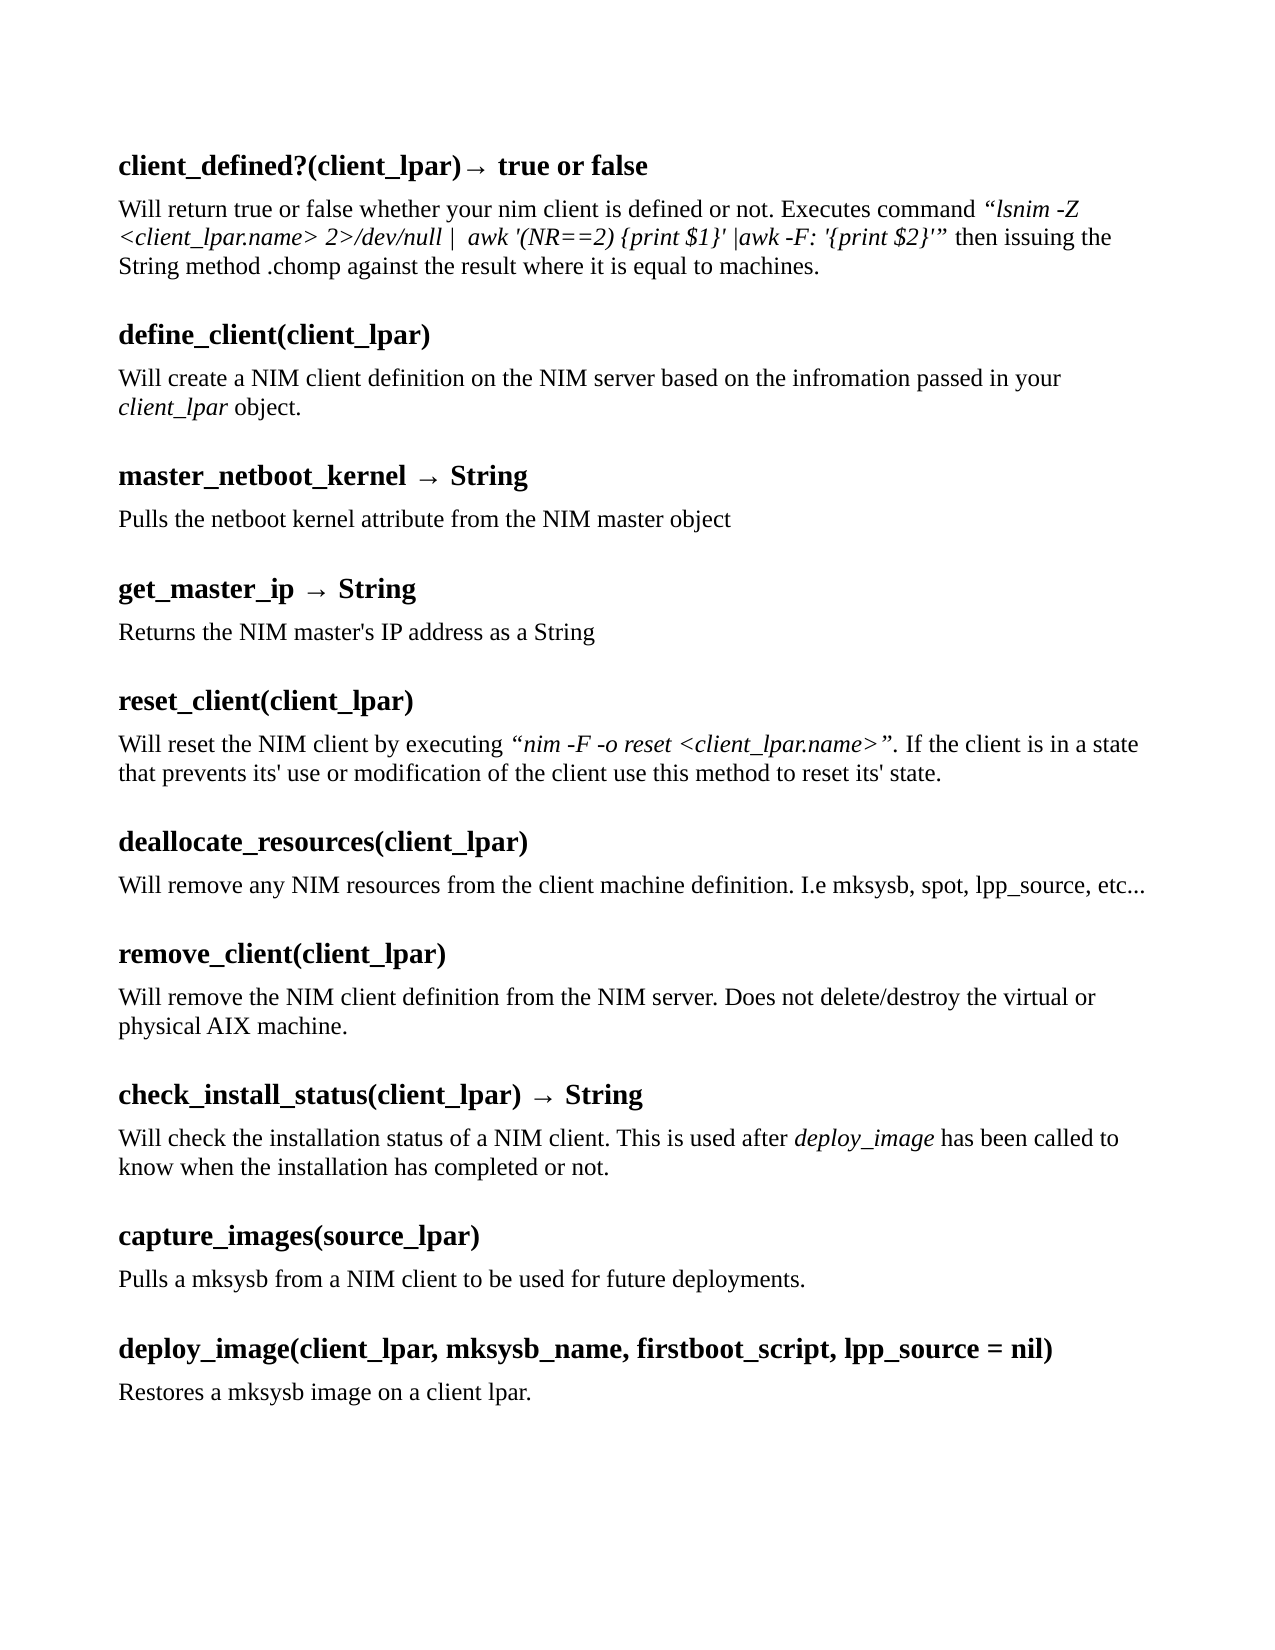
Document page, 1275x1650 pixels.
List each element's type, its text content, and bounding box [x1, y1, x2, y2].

text Will reset the NIM client by executing “nim -F -o reset <client_lpar.name>”. If the client is in a state that prevents its' use or modification of the client use this method to reset its' state. [118, 729, 1157, 787]
subtitle client_defined?(client_lpar)→ true or false [118, 148, 1157, 181]
text Restores a mksysb image on a client lpar. [118, 1377, 1157, 1406]
text Will create a NIM client definition on the NIM server based on the infromation passed in your client_lpar object. [118, 363, 1157, 421]
text Returns the NIM master's IP address as a String [118, 617, 1157, 646]
subtitle master_netboot_kernel → String [118, 458, 1157, 492]
subtitle define_client(client_lpar) [118, 317, 1157, 351]
subtitle get_master_ip → String [118, 571, 1157, 604]
text Will remove the NIM client definition from the NIM server. Does not delete/destroy the virtual or physical AIX machine. [118, 982, 1157, 1040]
text Pulls the netboot kernel attribute from the NIM master object [118, 504, 1157, 533]
text Pulls a mksysb from a NIM client to be used for future deployments. [118, 1264, 1157, 1293]
subtitle check_install_status(client_lpar) → String [118, 1077, 1157, 1111]
subtitle remove_client(client_lpar) [118, 936, 1157, 970]
subtitle reset_client(client_lpar) [118, 683, 1157, 717]
text Will remove any NIM resources from the client machine definition. I.e mksysb, spot, lpp_source, etc... [118, 870, 1157, 899]
subtitle deallocate_resources(client_lpar) [118, 824, 1157, 858]
subtitle deploy_image(client_lpar, mksysb_name, firstboot_script, lpp_source = nil) [118, 1331, 1157, 1364]
subtitle capture_images(source_lpar) [118, 1218, 1157, 1252]
text Will return true or false whether your nim client is defined or not. Executes command “lsnim -Z <client_lpar.name> 2>/dev/null | awk '(NR==2) {print $1}' |awk -F: '{print $2}'” then issuing the String method .chomp against the result where it is equal to machines. [118, 194, 1157, 280]
text Will check the installation status of a NIM client. This is used after deploy_image has been called to know when the installation has completed or not. [118, 1123, 1157, 1181]
